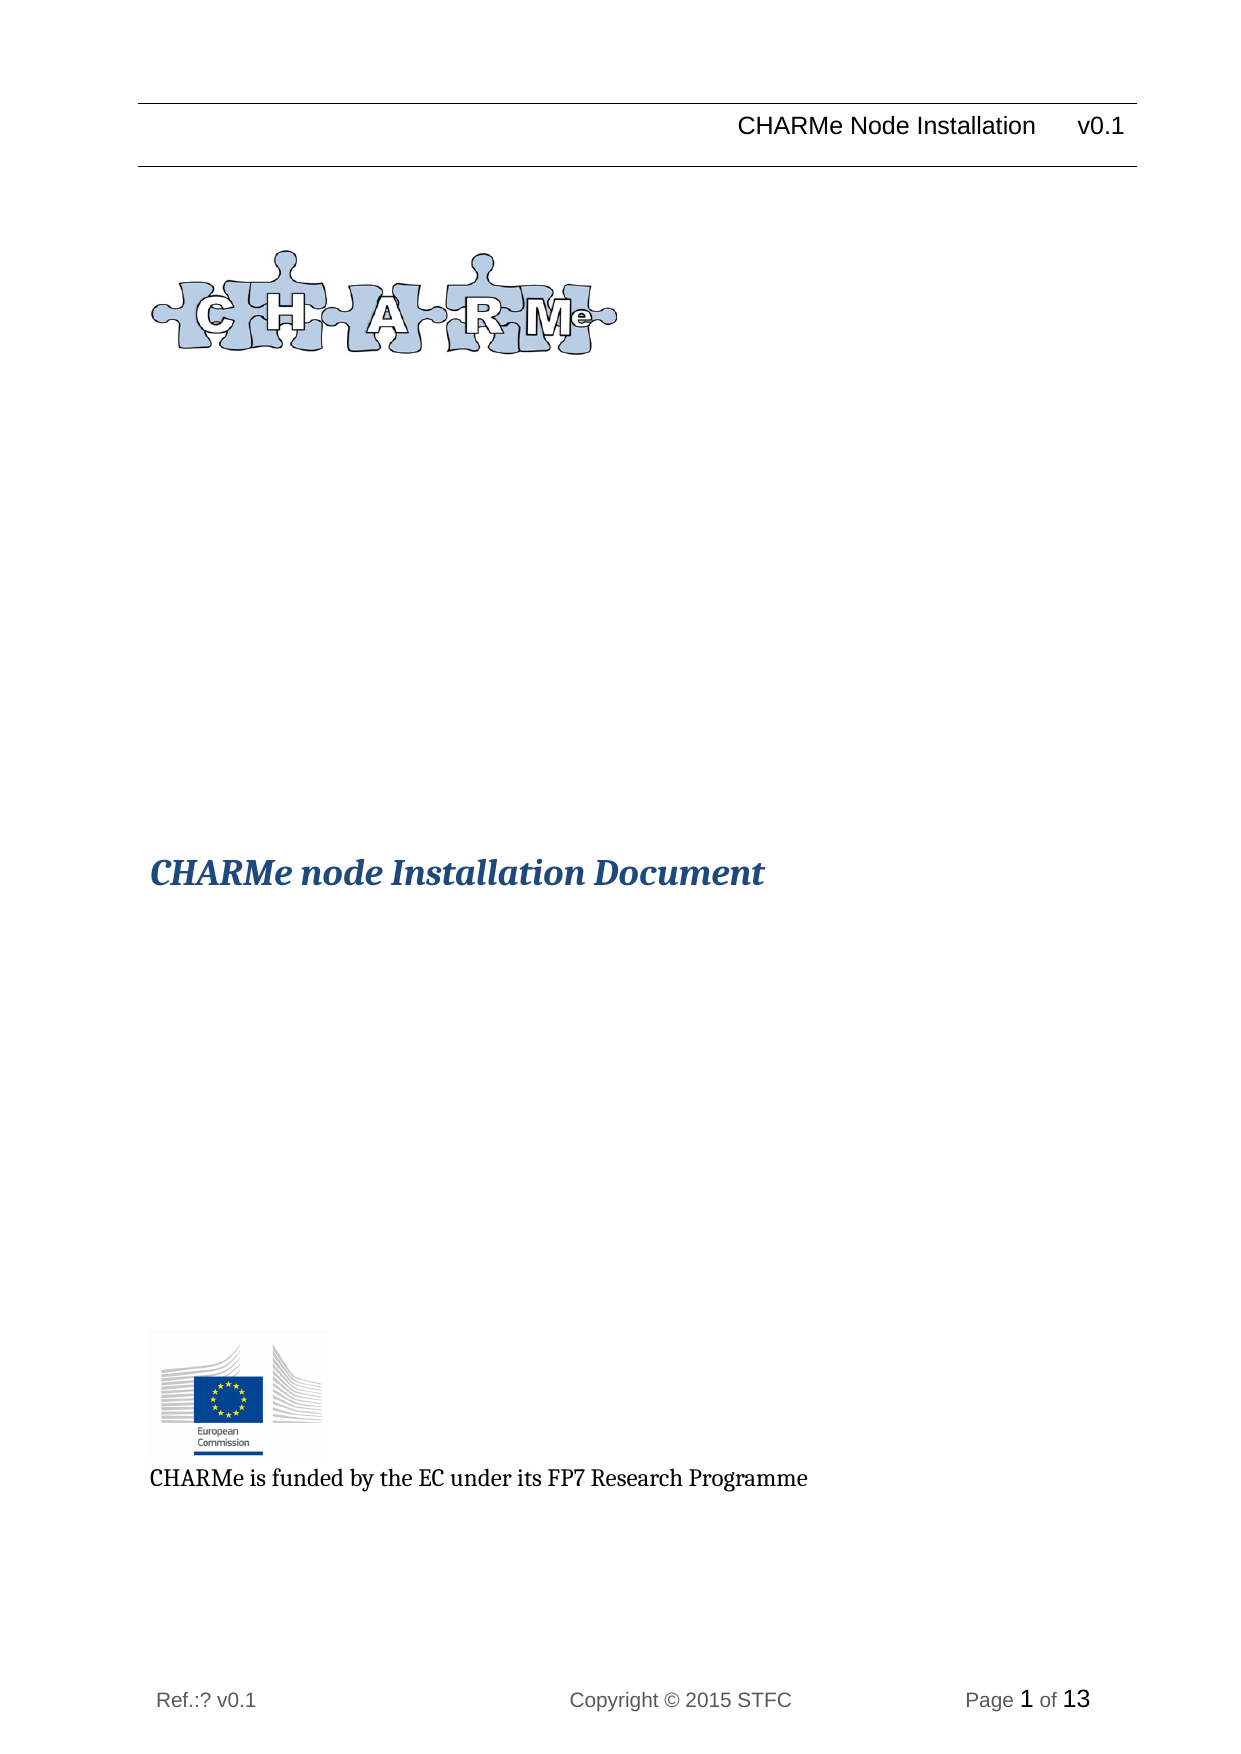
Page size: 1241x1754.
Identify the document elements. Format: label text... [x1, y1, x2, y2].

picture [150, 250, 618, 382]
picture [150, 1331, 329, 1460]
text CHARMe is funded by the EC under its FP7 Research Programme [150, 1299, 1090, 1492]
text CHARMe node Installation Document [150, 851, 1090, 894]
